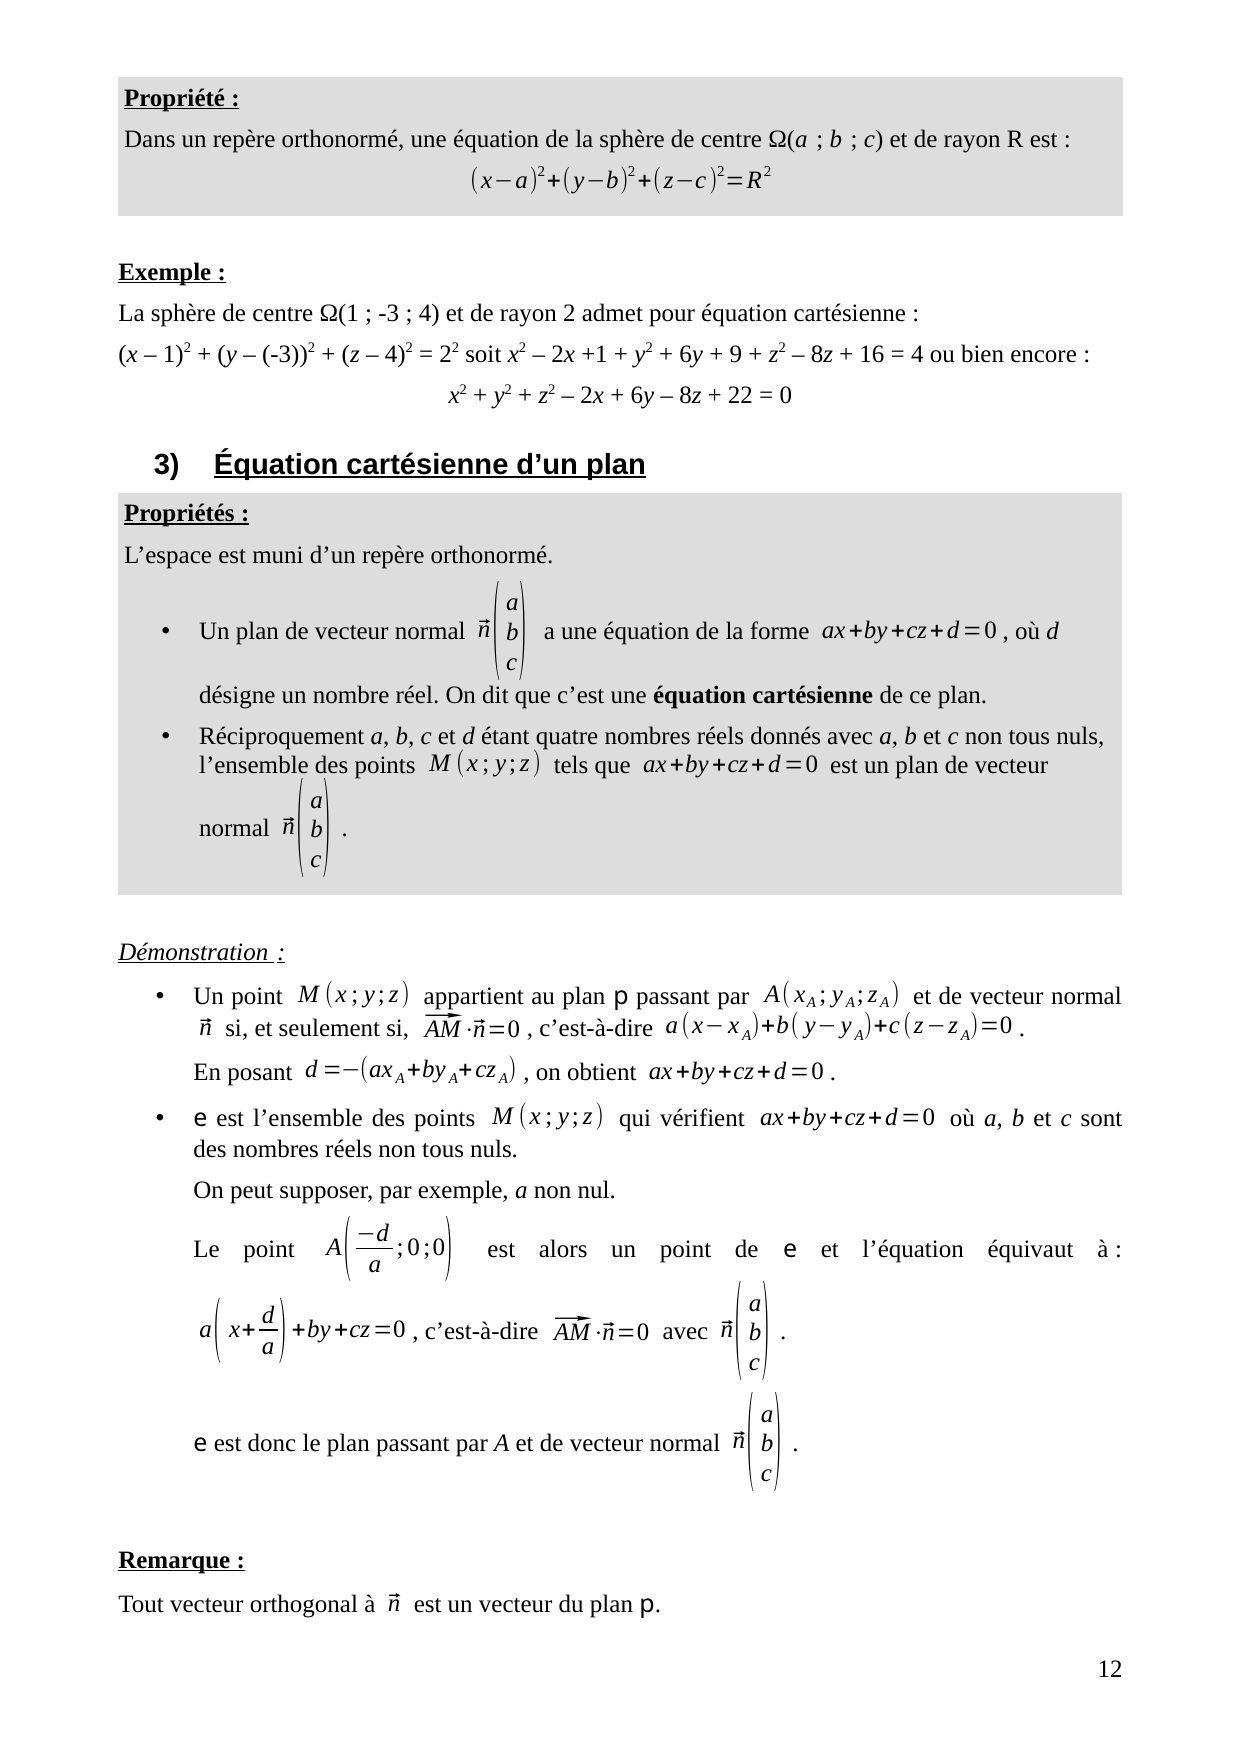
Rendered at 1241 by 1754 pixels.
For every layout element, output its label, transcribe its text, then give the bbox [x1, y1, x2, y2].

text Remarque : [118, 1545, 1122, 1573]
subtitle Équation cartésienne d’un plan [153, 447, 1122, 480]
list En posant , on obtient . [156, 1056, 1122, 1087]
text x2 + y2 + z2 – 2x + 6y – 8z + 22 = 0 [118, 381, 1122, 409]
list Le point est alors un point de e et l’équation équivaut à : , c’est-à-dire avec . [156, 1216, 1122, 1380]
text (x – 1)2 + (y – (-3))2 + (z – 4)2 = 22 soit x2 – 2x +1 + y2 + 6y + 9 + z2 – 8z + 16 = 4 ou bien encore : [118, 339, 1122, 368]
list e est l’ensemble des points qui vérifient où a, b et c sont des nombres réels non tous nuls. [156, 1100, 1122, 1163]
list e est donc le plan passant par A et de vecteur normal . [156, 1392, 1122, 1491]
table_header Propriétés : L’espace est muni d’un repère orthonormé. Un plan de vecteur normal a une équation de la forme , où d désigne un nombre réel. On dit que c’est une équation cartésienne de ce plan. Réciproquement a, b, c et d étant quatre nombres réels donnés avec a, b et c non tous nuls, l’ensemble des points tels que est un plan de vecteur normal . [118, 493, 1122, 895]
text Démonstration : [118, 937, 1122, 965]
text Tout vecteur orthogonal à est un vecteur du plan p. [118, 1586, 1122, 1620]
table_header Propriété : Dans un repère orthonormé, une équation de la sphère de centre Ω(a ; b ; c) et de rayon R est : [118, 77, 1123, 216]
text Exemple : [118, 257, 1122, 286]
text La sphère de centre Ω(1 ; -3 ; 4) et de rayon 2 admet pour équation cartésienne : [118, 298, 1122, 327]
list Un point appartient au plan p passant par et de vecteur normal si, et seulement si, , c’est-à-dire . [156, 978, 1122, 1043]
list On peut supposer, par exemple, a non nul. [156, 1175, 1122, 1204]
